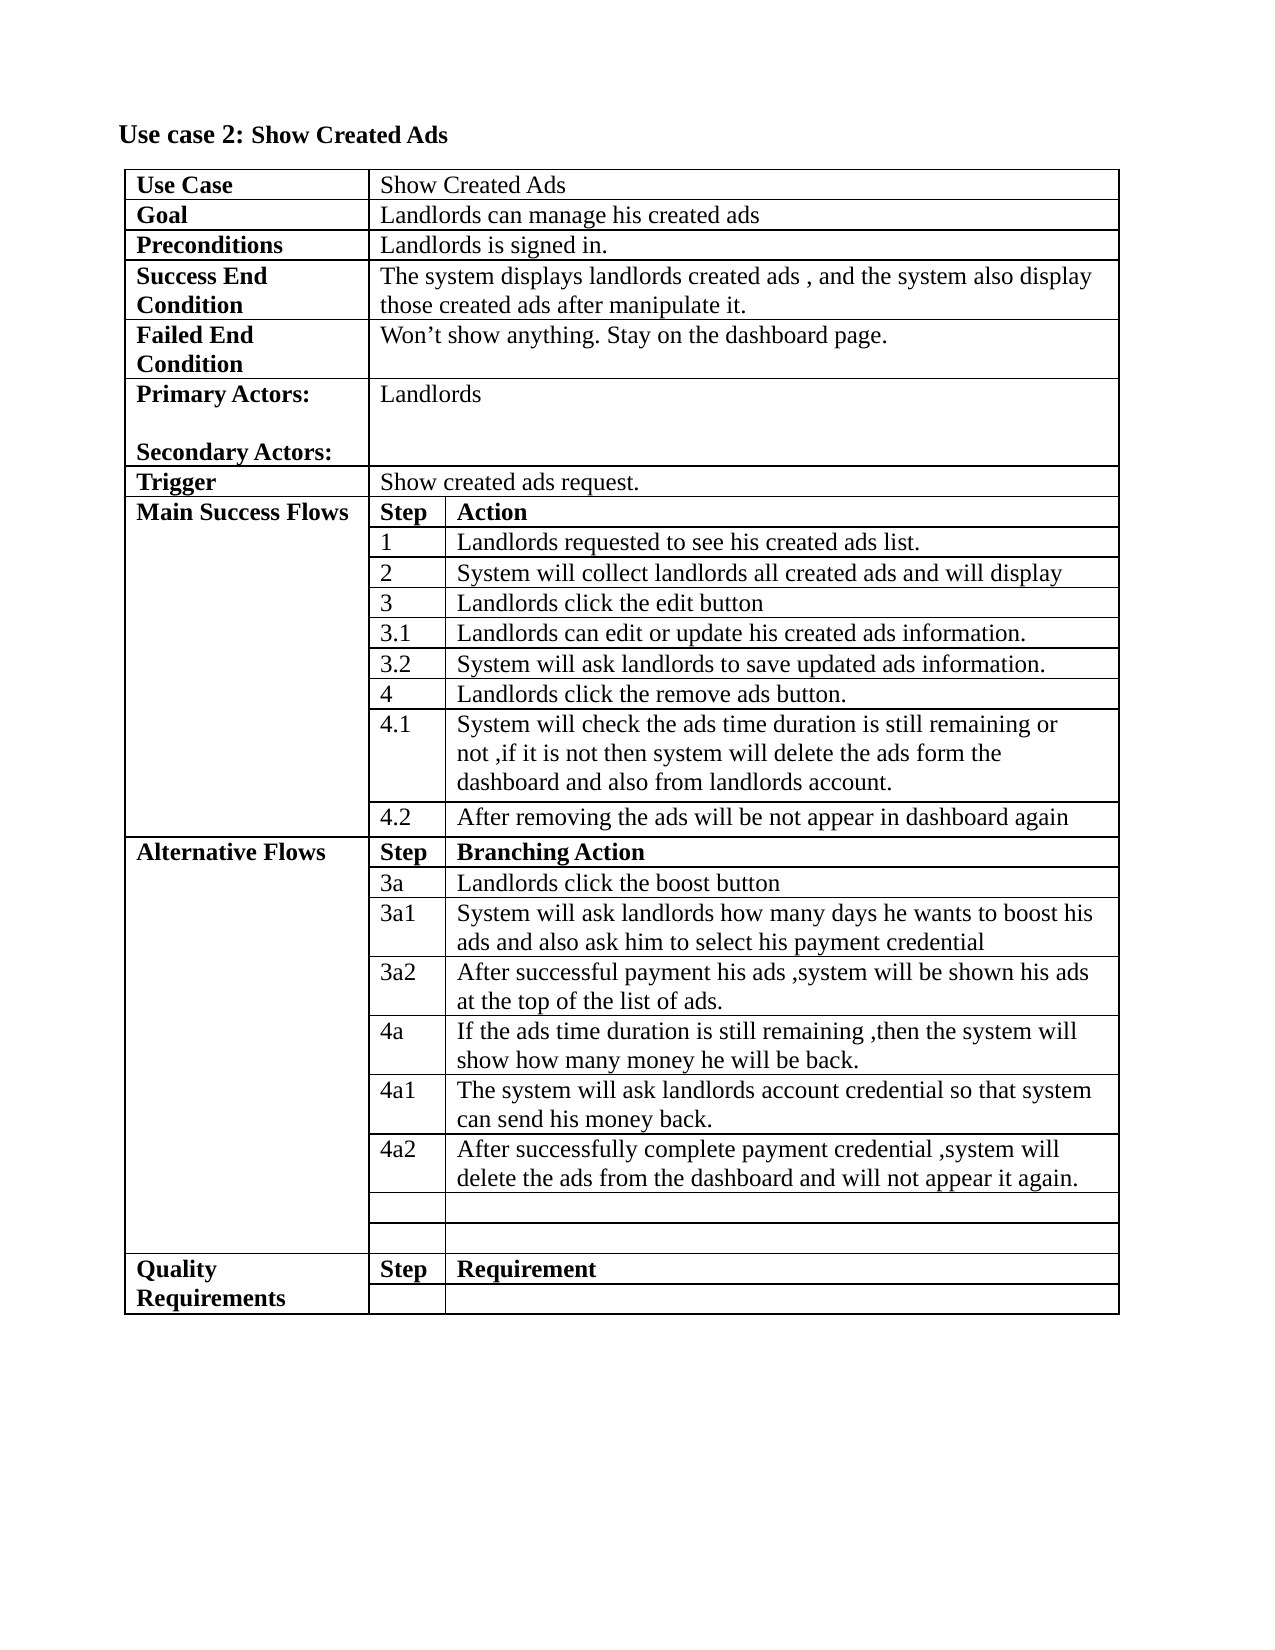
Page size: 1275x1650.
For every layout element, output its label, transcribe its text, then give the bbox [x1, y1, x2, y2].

table_cell Failed End Condition [126, 320, 368, 377]
table_cell Landlords can edit or update his created ads information. [446, 618, 1118, 647]
table_cell 3.2 [370, 649, 445, 677]
table_cell System will ask landlords to save updated ads information. [446, 649, 1118, 677]
table_cell 3a1 [370, 898, 445, 956]
text Use case 2: Show Created Ads [118, 118, 1157, 149]
table_header Show Created Ads [370, 170, 1118, 199]
table_cell The system displays landlords created ads , and the system also display those created ads after manipulate it. [370, 261, 1118, 318]
table_cell [370, 1193, 445, 1222]
table_cell If the ads time duration is still remaining ,then the system will show how many money he will be back. [446, 1016, 1118, 1074]
table_cell Landlords can manage his created ads [370, 200, 1118, 229]
table_cell Landlords [370, 379, 1118, 465]
table_cell 4a1 [370, 1075, 445, 1133]
table_cell [446, 1224, 1118, 1252]
table_cell 4 [370, 679, 445, 708]
table_cell 2 [370, 558, 445, 587]
table_cell 4.2 [370, 803, 445, 836]
table_cell Alternative Flows [126, 838, 368, 1252]
table_cell Quality Requirements [126, 1254, 368, 1313]
table_cell Step [370, 497, 445, 526]
table_header Use Case [126, 170, 368, 199]
table_cell [370, 1224, 445, 1252]
table_cell 3a [370, 868, 445, 897]
table_cell Goal [126, 200, 368, 229]
table_cell Primary Actors: Secondary Actors: [126, 379, 368, 465]
table_cell Success End Condition [126, 261, 368, 318]
table_cell After successful payment his ads ,system will be shown his ads at the top of the list of ads. [446, 957, 1118, 1015]
table_cell 4a [370, 1016, 445, 1074]
table_cell 1 [370, 528, 445, 556]
table_cell System will check the ads time duration is still remaining or not ,if it is not then system will delete the ads form the dashboard and also from landlords account. [446, 710, 1118, 801]
table_cell [446, 1193, 1118, 1222]
table_cell System will ask landlords how many days he wants to boost his ads and also ask him to select his payment credential [446, 898, 1118, 956]
table_cell Landlords click the edit button [446, 588, 1118, 617]
table_cell Requirement [446, 1254, 1118, 1283]
table_cell 4.1 [370, 710, 445, 801]
table_cell Step [370, 1254, 445, 1283]
table_cell Preconditions [126, 231, 368, 259]
table_cell Main Success Flows [126, 497, 368, 836]
table_cell Won’t show anything. Stay on the dashboard page. [370, 320, 1118, 377]
table_cell 4a2 [370, 1135, 445, 1192]
table_cell Action [446, 497, 1118, 526]
table_cell 3a2 [370, 957, 445, 1015]
table_cell 3.1 [370, 618, 445, 647]
table_cell 3 [370, 588, 445, 617]
table_cell Landlords requested to see his created ads list. [446, 528, 1118, 556]
table_cell Landlords click the boost button [446, 868, 1118, 897]
table_cell After removing the ads will be not appear in dashboard again [446, 803, 1118, 836]
table_cell Landlords click the remove ads button. [446, 679, 1118, 708]
table_cell Step [370, 838, 445, 866]
table_cell Landlords is signed in. [370, 231, 1118, 259]
table_cell Trigger [126, 467, 368, 496]
table_cell Show created ads request. [370, 467, 1118, 496]
table_cell [370, 1285, 445, 1313]
table_cell System will collect landlords all created ads and will display [446, 558, 1118, 587]
table_cell After successfully complete payment credential ,system will delete the ads from the dashboard and will not appear it again. [446, 1135, 1118, 1192]
table_cell The system will ask landlords account credential so that system can send his money back. [446, 1075, 1118, 1133]
table_cell [446, 1285, 1118, 1313]
table_cell Branching Action [446, 838, 1118, 866]
